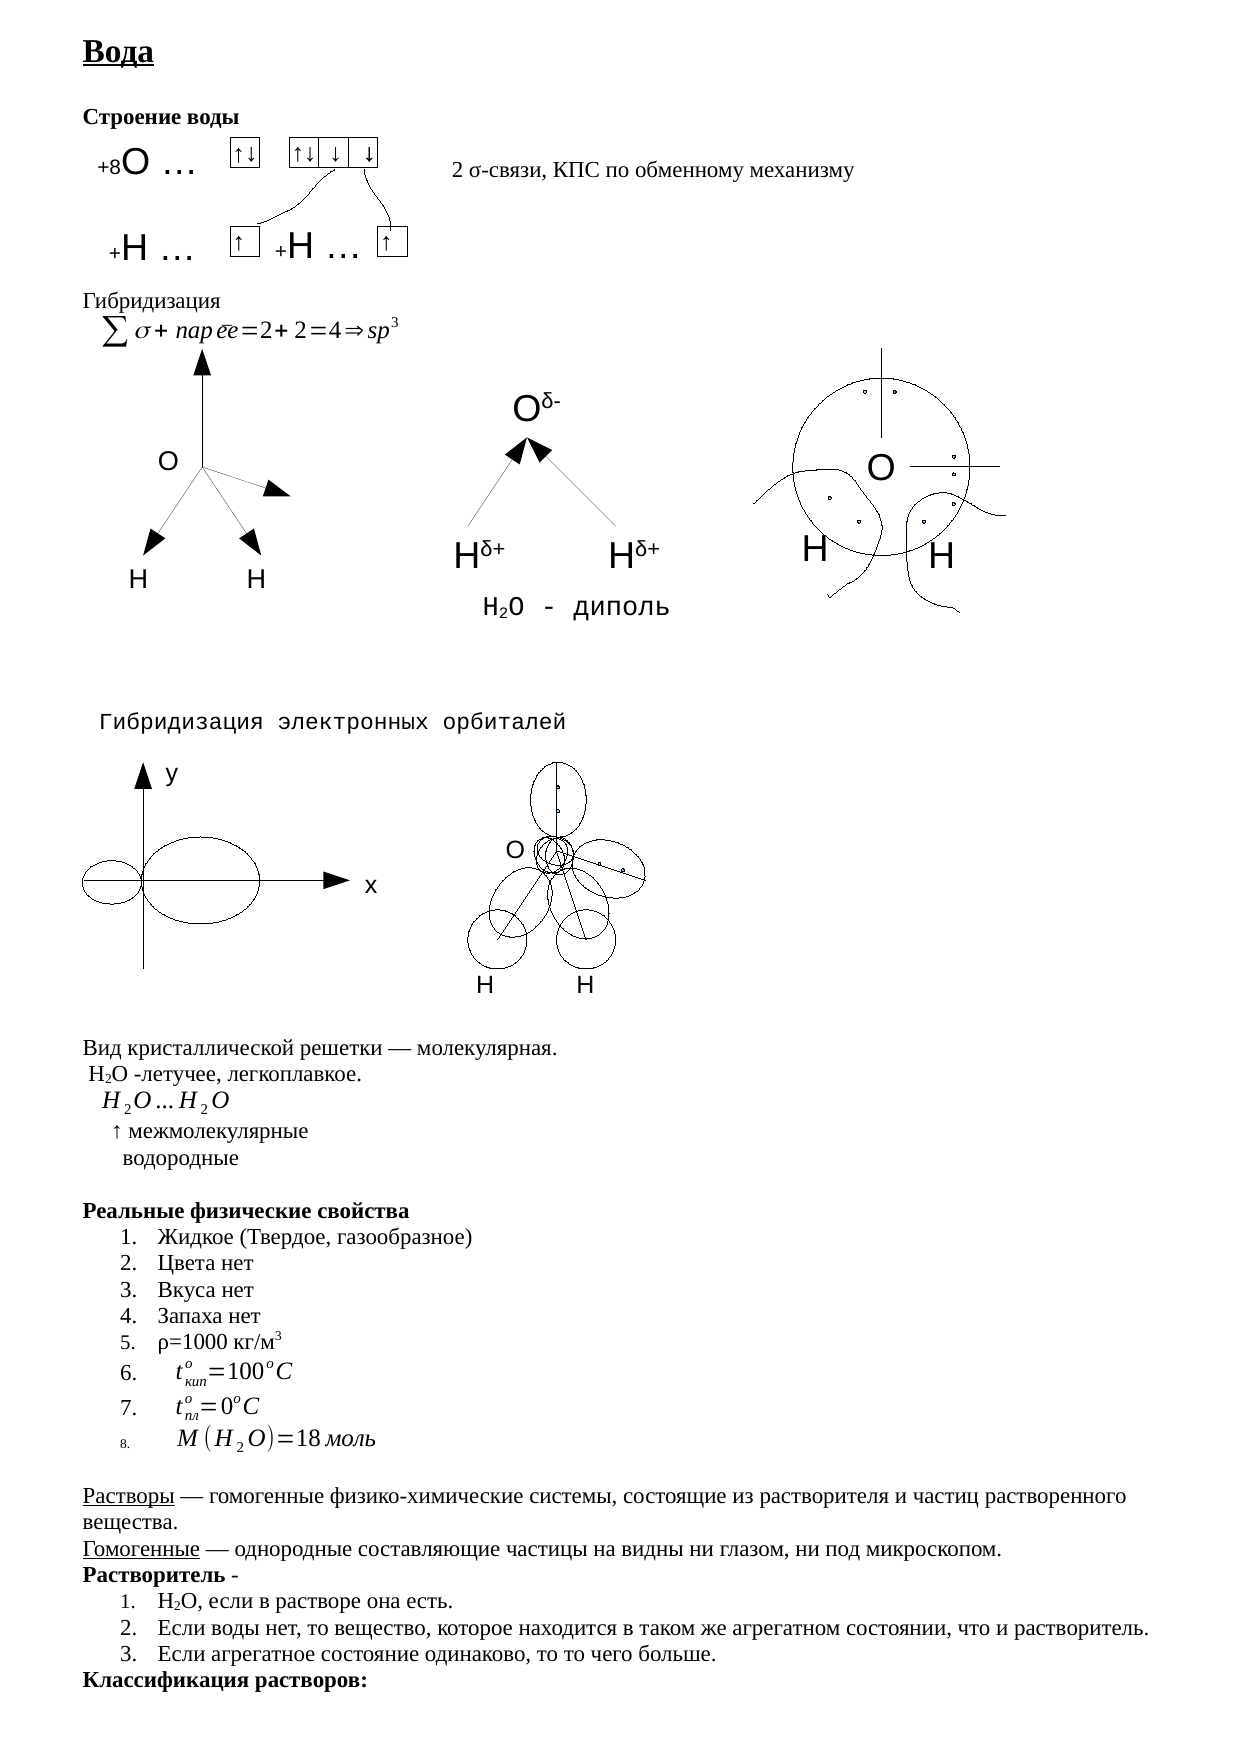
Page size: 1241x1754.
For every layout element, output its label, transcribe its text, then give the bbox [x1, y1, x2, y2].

list Если агрегатное состояние одинаково, то то чего больше. [120, 1640, 1183, 1666]
text Гомогенные — однородные составляющие частицы на видны ни глазом, ни под микроскопом. [82, 1535, 1183, 1561]
list Жидкое (Твердое, газообразное) [120, 1223, 1183, 1249]
list Н2О, если в растворе она есть. [120, 1587, 1183, 1614]
list ρ=1000 кг/м3 [120, 1328, 1183, 1355]
text Гибридизация [82, 288, 1183, 314]
list Вкуса нет [120, 1276, 1183, 1302]
list Если воды нет, то вещество, которое находится в таком же агрегатном состоянии, что и растворитель. [120, 1614, 1183, 1640]
text Н2О -летучее, легкоплавкое. [82, 1060, 1183, 1086]
text водородные [82, 1144, 1183, 1170]
text Растворы — гомогенные физико-химические системы, состоящие из растворителя и частиц растворенного вещества. [82, 1482, 1183, 1535]
text Реальные физические свойства [82, 1197, 1183, 1223]
text Строение воды [82, 103, 1183, 129]
list Цвета нет [120, 1249, 1183, 1276]
text 2 σ-связи, КПС по обменному механизму [82, 156, 1183, 182]
list Запаха нет [120, 1302, 1183, 1328]
text Классификация растворов: [82, 1666, 1183, 1693]
text Вода [82, 31, 1190, 69]
text Вид кристаллической решетки — молекулярная. [82, 1034, 1183, 1060]
text ↑ межмолекулярные [82, 1118, 1183, 1144]
text Растворитель - [82, 1561, 1183, 1587]
